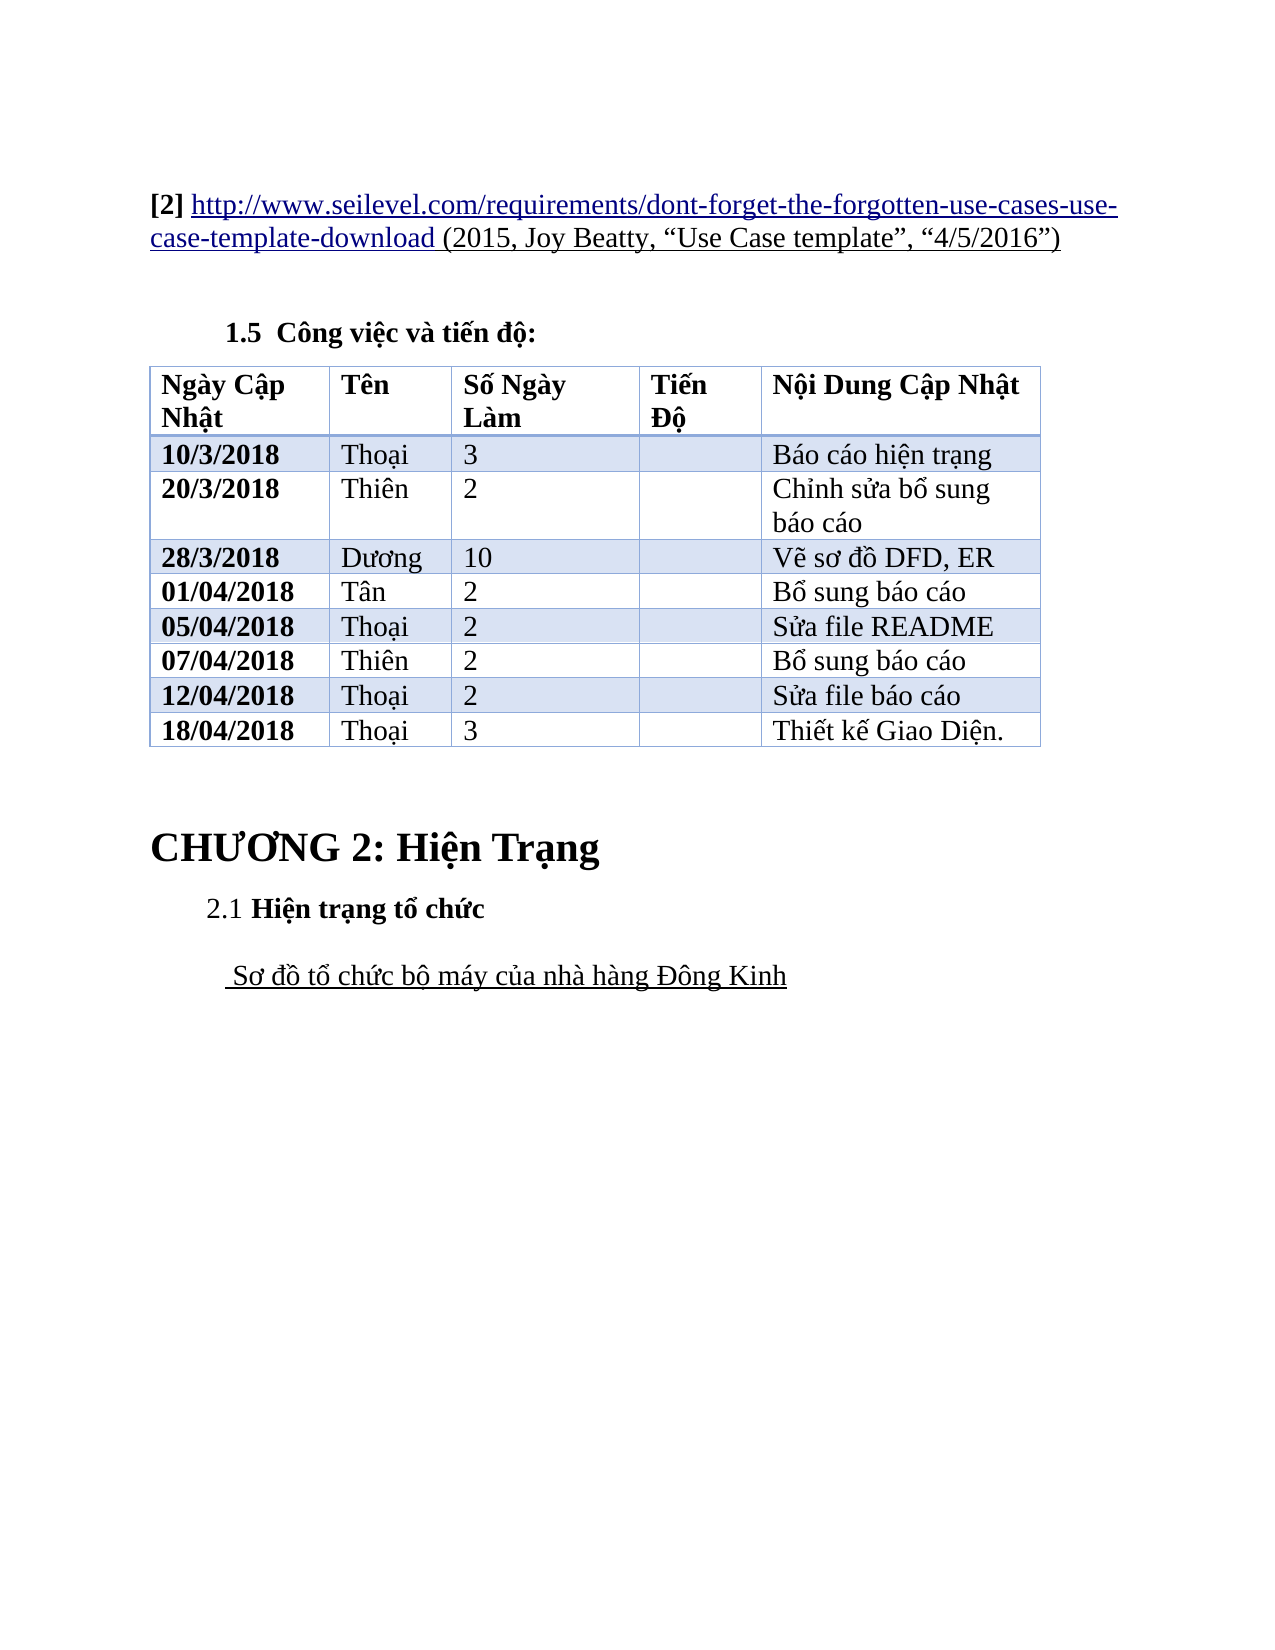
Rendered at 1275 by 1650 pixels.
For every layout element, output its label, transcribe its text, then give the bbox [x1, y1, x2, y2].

subtitle CHƯƠNG 2: Hiện Trạng [150, 822, 1125, 870]
table_header Số Ngày Làm [452, 367, 639, 434]
table_cell Thoại [330, 713, 451, 746]
table_cell Bổ sung báo cáo [762, 644, 1040, 677]
table_cell [640, 678, 761, 712]
table_cell Vẽ sơ đồ DFD, ER [762, 540, 1040, 573]
table_cell Báo cáo hiện trạng [762, 437, 1040, 471]
table_cell 28/3/2018 [151, 540, 329, 573]
table_cell Sửa file README [762, 609, 1040, 642]
table_cell [640, 540, 761, 573]
table_cell 18/04/2018 [151, 713, 329, 746]
text 1.5 Công việc và tiến độ: [150, 316, 1125, 349]
table_header Nội Dung Cập Nhật [762, 367, 1040, 434]
table_cell 2 [452, 472, 639, 539]
table_cell 2 [452, 574, 639, 608]
table_header Ngày Cập Nhật [151, 367, 329, 434]
table_cell Bổ sung báo cáo [762, 574, 1040, 608]
table_cell 2 [452, 644, 639, 677]
table_cell 3 [452, 437, 639, 471]
table_cell Thiết kế Giao Diện. [762, 713, 1040, 746]
table_cell 10/3/2018 [151, 437, 329, 471]
table_header Tên [330, 367, 451, 434]
table_cell 10 [452, 540, 639, 573]
table_cell [640, 574, 761, 608]
table_cell 2 [452, 609, 639, 642]
table_cell [640, 437, 761, 471]
table_cell Thoại [330, 609, 451, 642]
table_header Tiến Độ [640, 367, 761, 434]
table_cell Sửa file báo cáo [762, 678, 1040, 712]
table_cell 07/04/2018 [151, 644, 329, 677]
table_cell 3 [452, 713, 639, 746]
table_cell 12/04/2018 [151, 678, 329, 712]
table_cell 01/04/2018 [151, 574, 329, 608]
table_cell 2 [452, 678, 639, 712]
table_cell Chỉnh sửa bổ sung báo cáo [762, 472, 1040, 539]
table_cell Dương [330, 540, 451, 573]
text Sơ đồ tổ chức bộ máy của nhà hàng Đông Kinh [225, 958, 1125, 992]
table_cell [640, 713, 761, 746]
table_cell Thoại [330, 437, 451, 471]
text [2] http://www.seilevel.com/requirements/dont-forget-the-forgotten-use-cases-use-case-template-download (2015, Joy Beatty, “Use Case template”, “4/5/2016”) [150, 187, 1125, 254]
table_cell [640, 609, 761, 642]
table_cell [640, 644, 761, 677]
table_cell Thoại [330, 678, 451, 712]
subtitle Hiện trạng tổ chức [206, 891, 1125, 925]
table_cell Thiên [330, 644, 451, 677]
table_cell [640, 472, 761, 539]
table_cell 20/3/2018 [151, 472, 329, 539]
table_cell Tân [330, 574, 451, 608]
table_cell Thiên [330, 472, 451, 539]
table_cell 05/04/2018 [151, 609, 329, 642]
